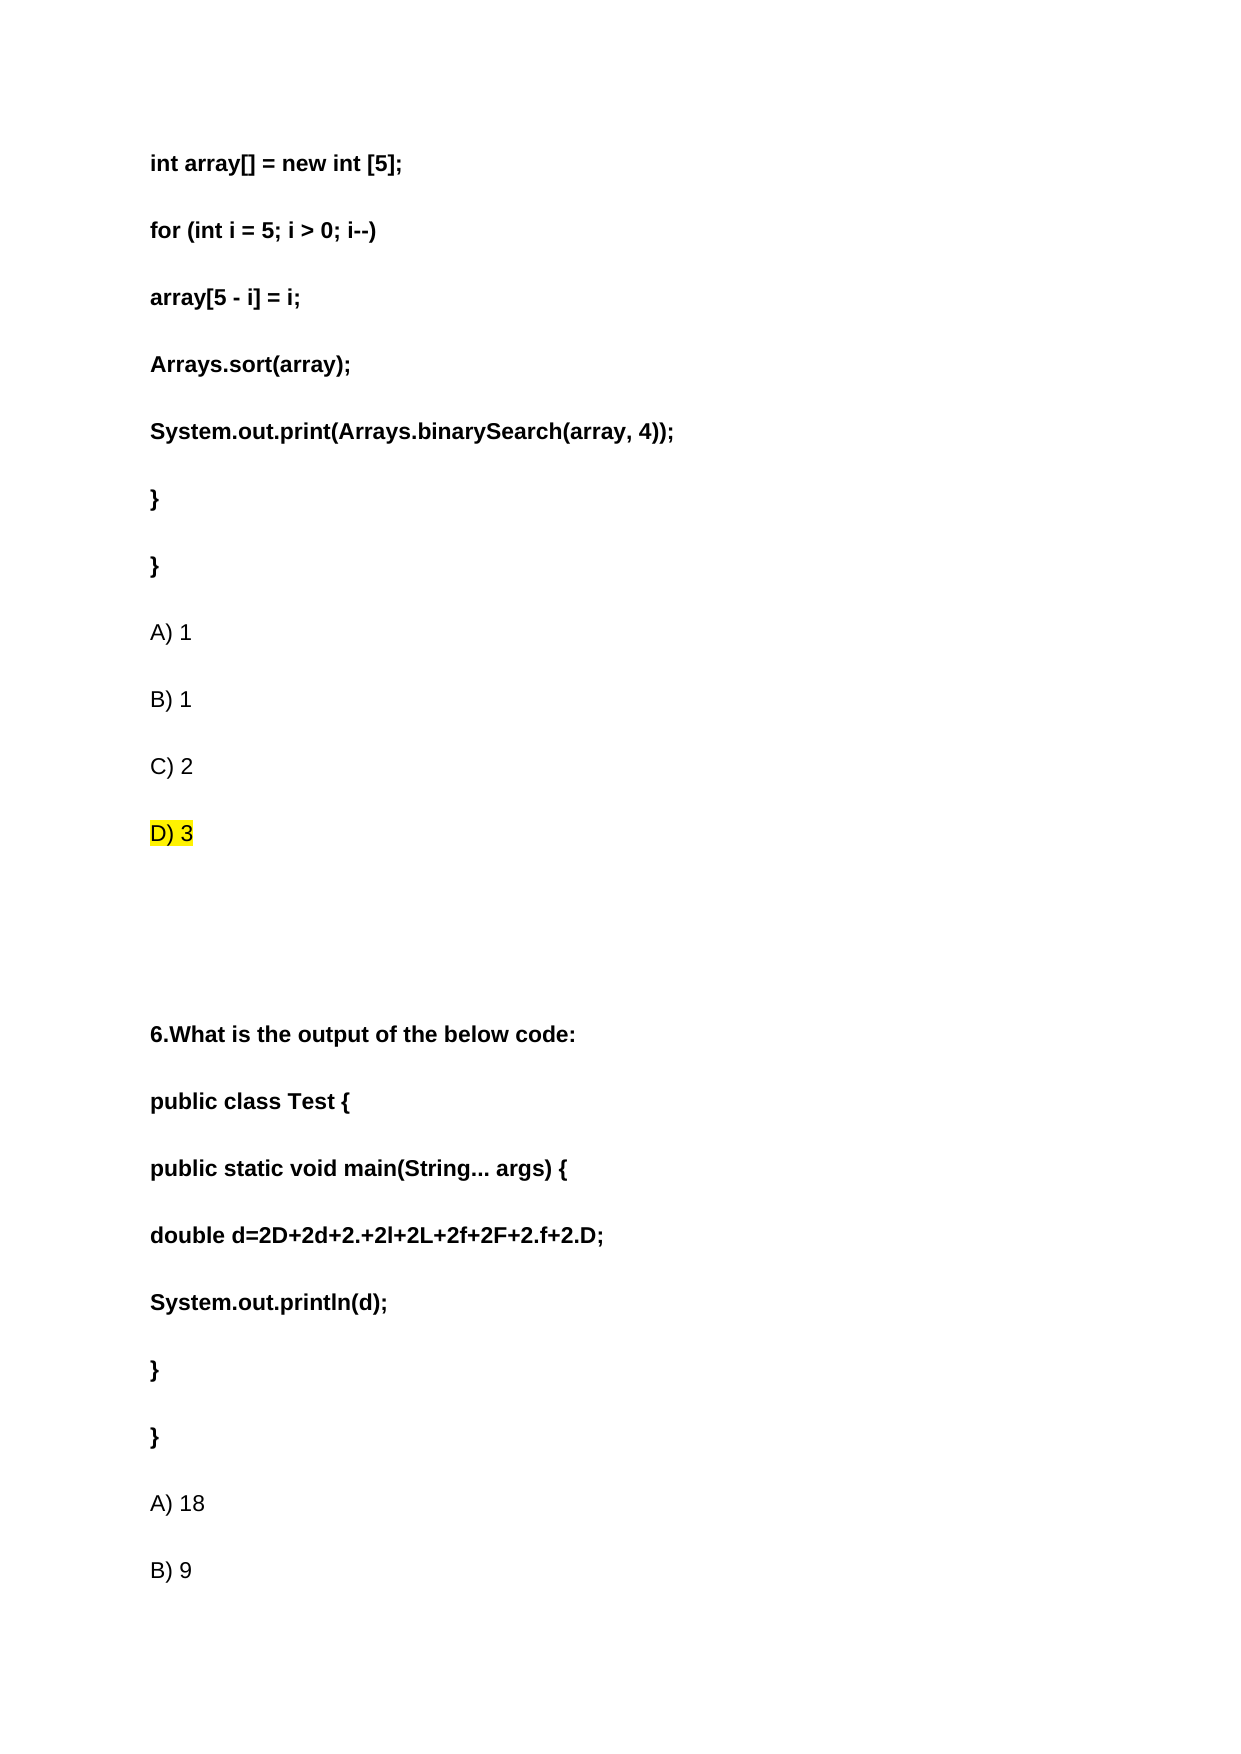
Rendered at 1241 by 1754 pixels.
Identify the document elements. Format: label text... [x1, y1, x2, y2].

text Arrays.sort(array); [150, 351, 1090, 377]
text } [150, 1423, 1090, 1449]
text array[5 - i] = i; [150, 284, 1090, 310]
text double d=2D+2d+2.+2l+2L+2f+2F+2.f+2.D; [150, 1222, 1090, 1248]
text public class Test { [150, 1088, 1090, 1114]
text System.out.print(Arrays.binarySearch(array, 4)); [150, 418, 1090, 444]
text A) 1 [150, 619, 1090, 645]
text 6.What is the output of the below code: [150, 1021, 1090, 1047]
text B) 9 [150, 1557, 1090, 1583]
text } [150, 485, 1090, 511]
text public static void main(String... args) { [150, 1155, 1090, 1181]
text D) 3 [150, 820, 1090, 846]
text } [150, 1356, 1090, 1382]
text for (int i = 5; i > 0; i--) [150, 217, 1090, 243]
text } [150, 552, 1090, 578]
text A) 18 [150, 1489, 1090, 1516]
text int array[] = new int [5]; [150, 150, 1090, 176]
text B) 1 [150, 686, 1090, 712]
text C) 2 [150, 753, 1090, 779]
text System.out.println(d); [150, 1289, 1090, 1315]
